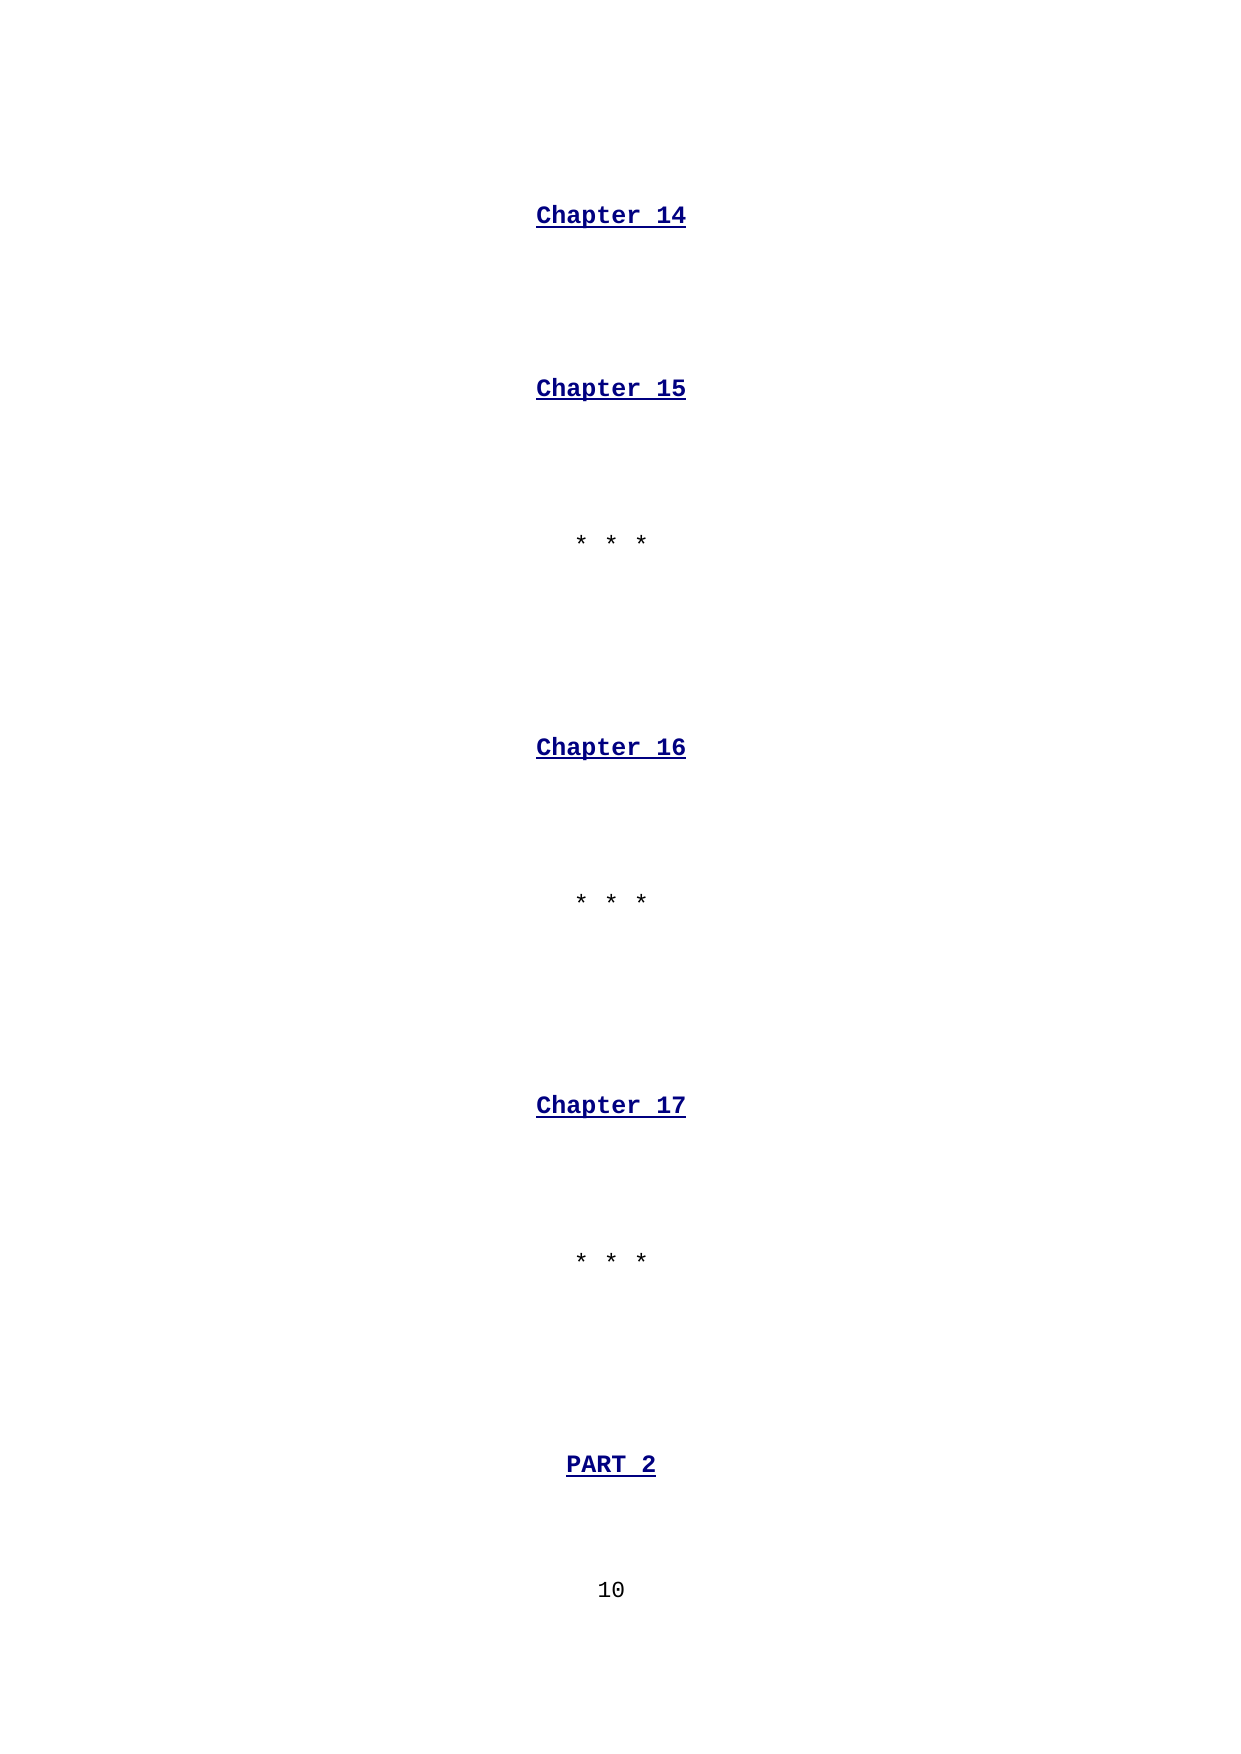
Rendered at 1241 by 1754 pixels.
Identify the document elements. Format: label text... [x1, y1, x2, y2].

subtitle * * * [159, 519, 1063, 562]
subtitle * * * [159, 878, 1063, 921]
subtitle Chapter 17 [159, 1079, 1063, 1122]
subtitle Chapter 15 [159, 361, 1063, 404]
subtitle Part 2 [159, 1438, 1063, 1481]
subtitle * * * [159, 1237, 1063, 1280]
subtitle Chapter 16 [159, 720, 1063, 763]
subtitle Chapter 14 [159, 189, 1063, 232]
